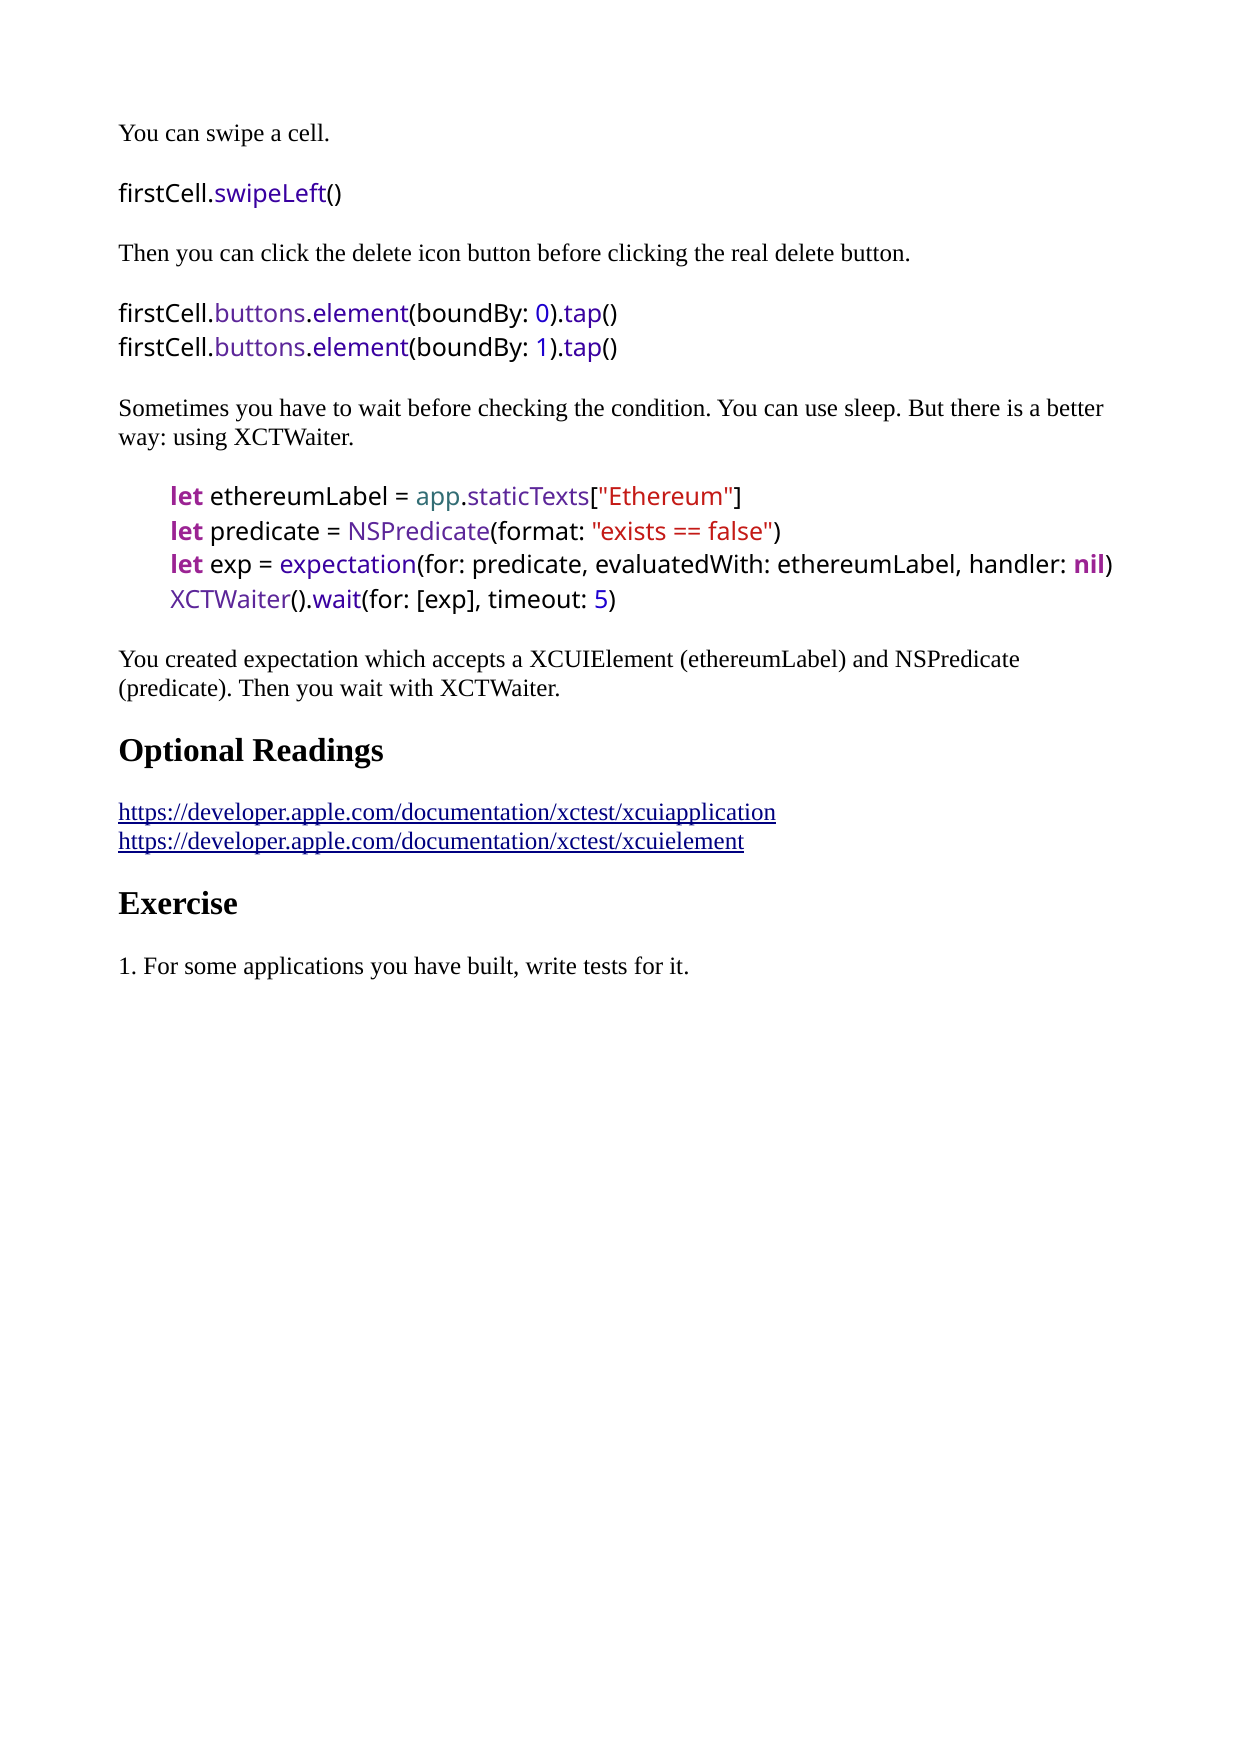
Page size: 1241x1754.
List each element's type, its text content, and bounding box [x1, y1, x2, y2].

text https://developer.apple.com/documentation/xctest/xcuiapplication [118, 797, 1122, 826]
text Optional Readings [118, 730, 1122, 769]
text Sometimes you have to wait before checking the condition. You can use sleep. But there is a better way: using XCTWaiter. [118, 393, 1122, 450]
text let exp = expectation(for: predicate, evaluatedWith: ethereumLabel, handler: nil) [118, 547, 1122, 581]
text firstCell.swipeLeft() [118, 176, 1122, 210]
text XCTWaiter().wait(for: [exp], timeout: 5) [118, 581, 1122, 615]
text firstCell.buttons.element(boundBy: 0).tap() [118, 296, 1122, 330]
text 1. For some applications you have built, write tests for it. [118, 951, 1122, 979]
text You can swipe a cell. [118, 118, 1122, 147]
text let ethereumLabel = app.staticTexts["Ethereum"] [118, 479, 1122, 513]
text You created expectation which accepts a XCUIElement (ethereumLabel) and NSPredicate (predicate). Then you wait with XCTWaiter. [118, 644, 1122, 702]
text let predicate = NSPredicate(format: "exists == false") [118, 513, 1122, 547]
text https://developer.apple.com/documentation/xctest/xcuielement [118, 826, 1122, 855]
text Then you can click the delete icon button before clicking the real delete button. [118, 238, 1122, 267]
text firstCell.buttons.element(boundBy: 1).tap() [118, 330, 1122, 364]
text Exercise [118, 884, 1122, 922]
